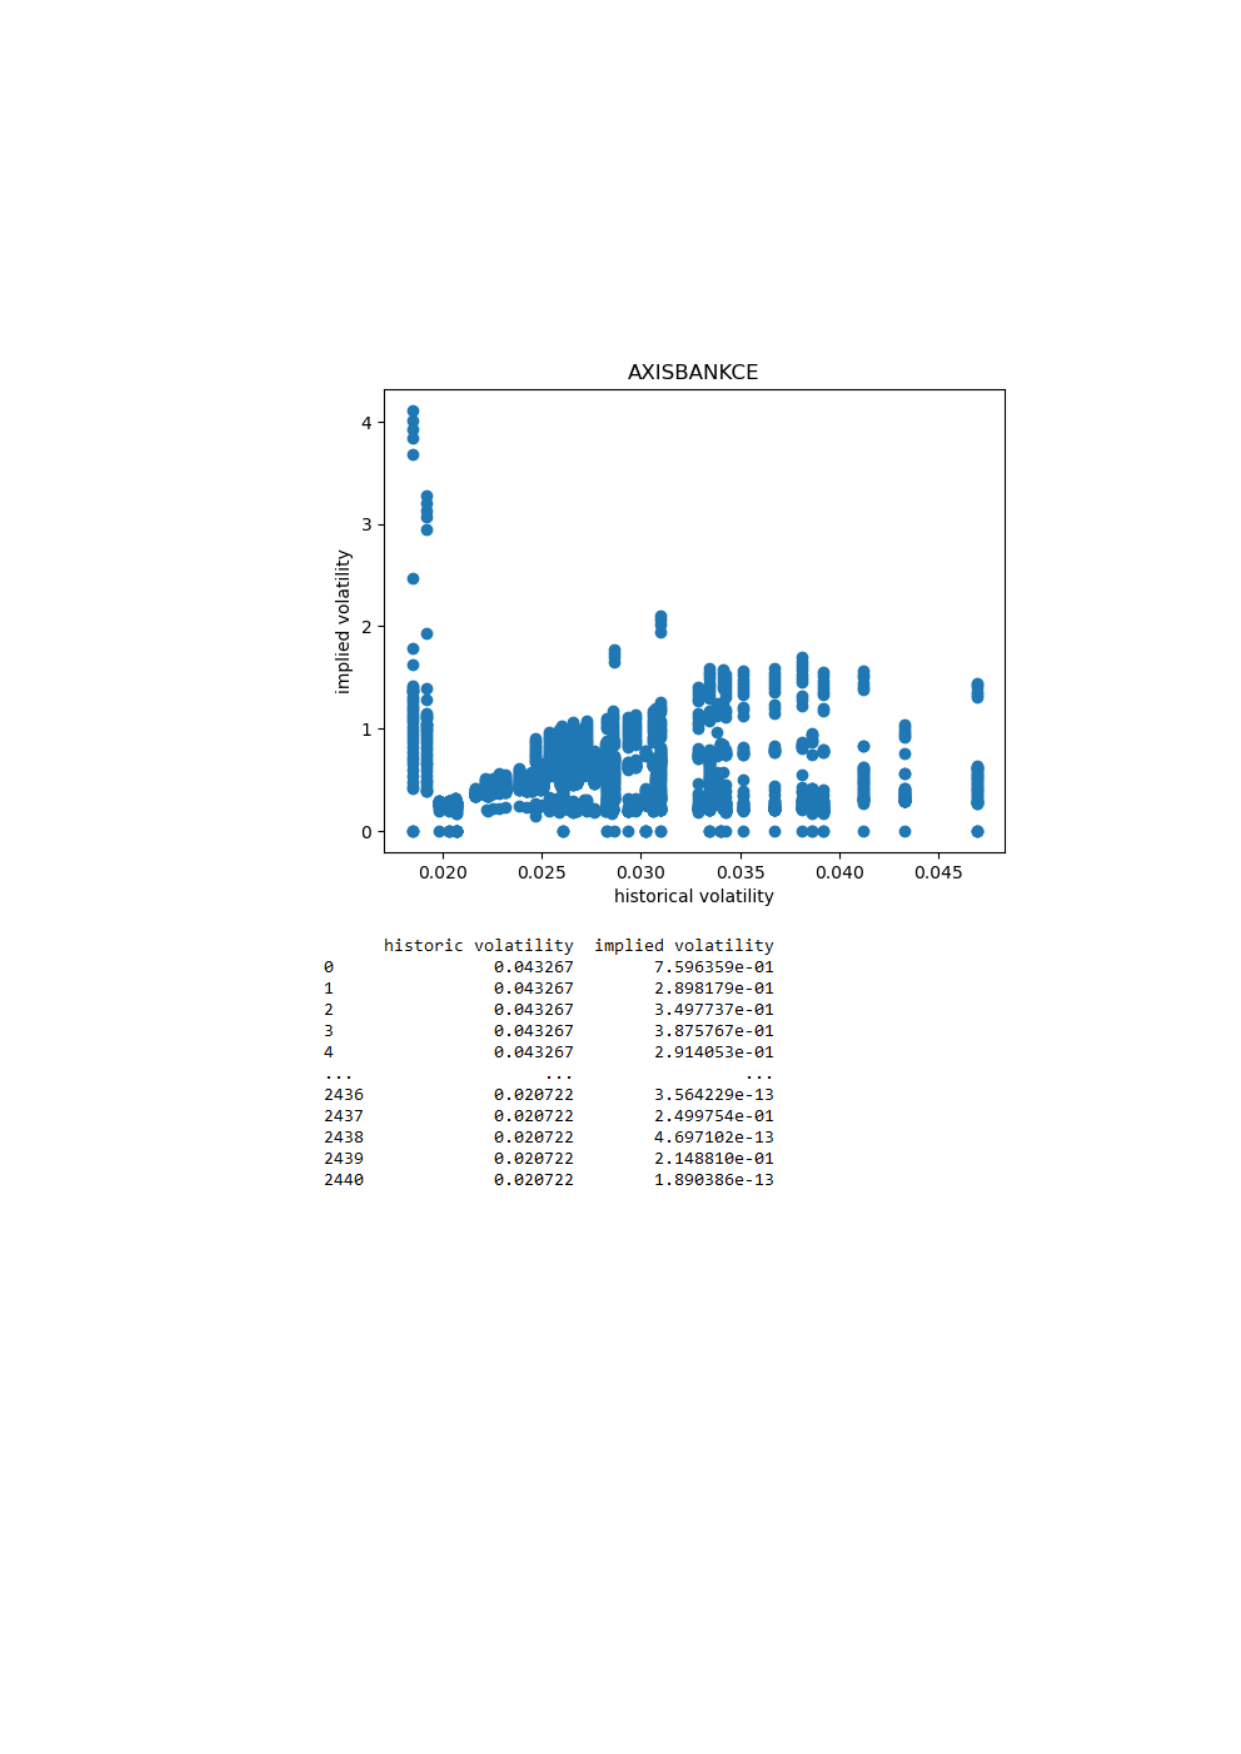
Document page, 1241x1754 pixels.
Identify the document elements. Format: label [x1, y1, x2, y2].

picture [210, 348, 1030, 1199]
